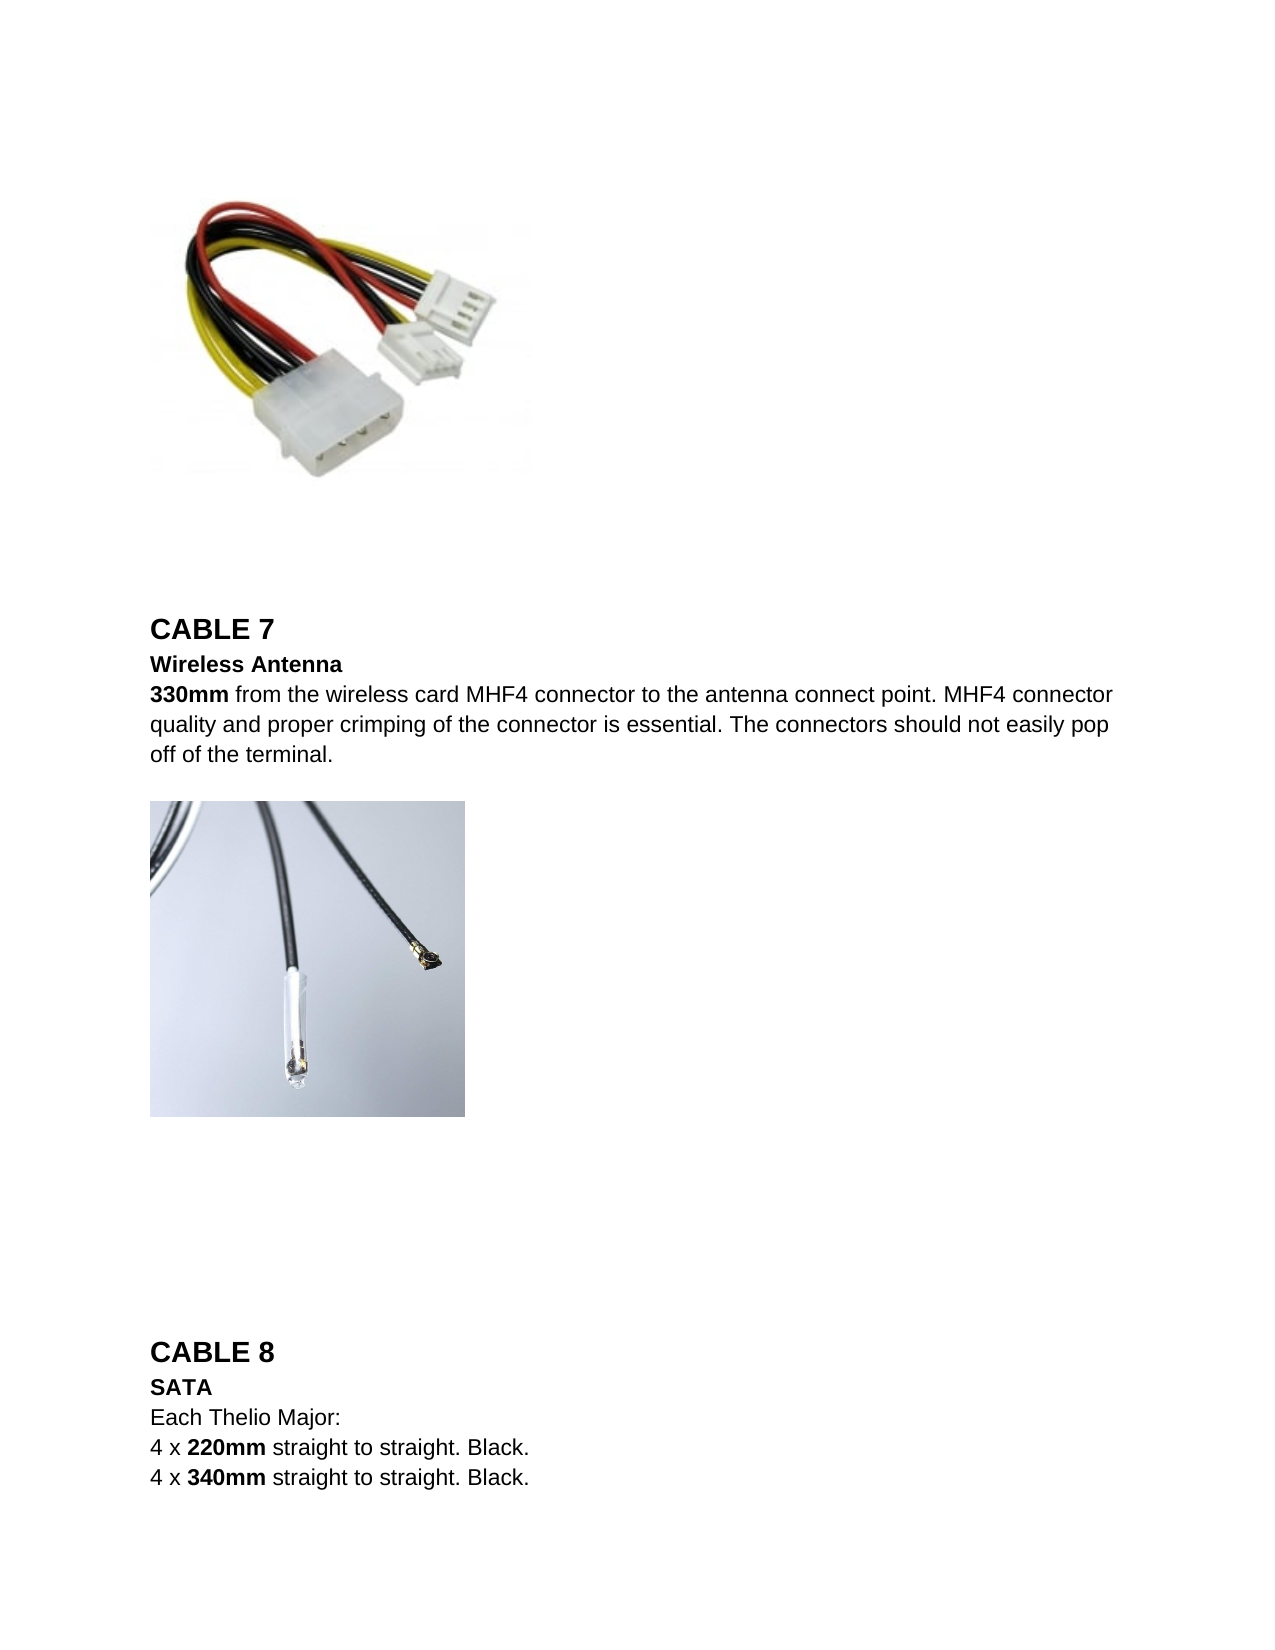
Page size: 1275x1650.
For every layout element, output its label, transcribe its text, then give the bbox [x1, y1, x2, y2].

text CABLE 7 [150, 612, 1125, 646]
text Each Thelio Major: [150, 1404, 1125, 1430]
text SATA [150, 1373, 1125, 1400]
picture [150, 801, 465, 1117]
text 4 x 220mm straight to straight. Black. [150, 1434, 1125, 1460]
text 330mm from the wireless card MHF4 connector to the antenna connect point. MHF4 connector quality and proper crimping of the connector is essential. The connectors should not easily pop off of the terminal. [150, 681, 1125, 768]
text CABLE 8 [150, 1335, 1125, 1368]
text Wireless Antenna [150, 651, 1125, 677]
text 4 x 340mm straight to straight. Black. [150, 1464, 1125, 1491]
picture [150, 150, 532, 532]
